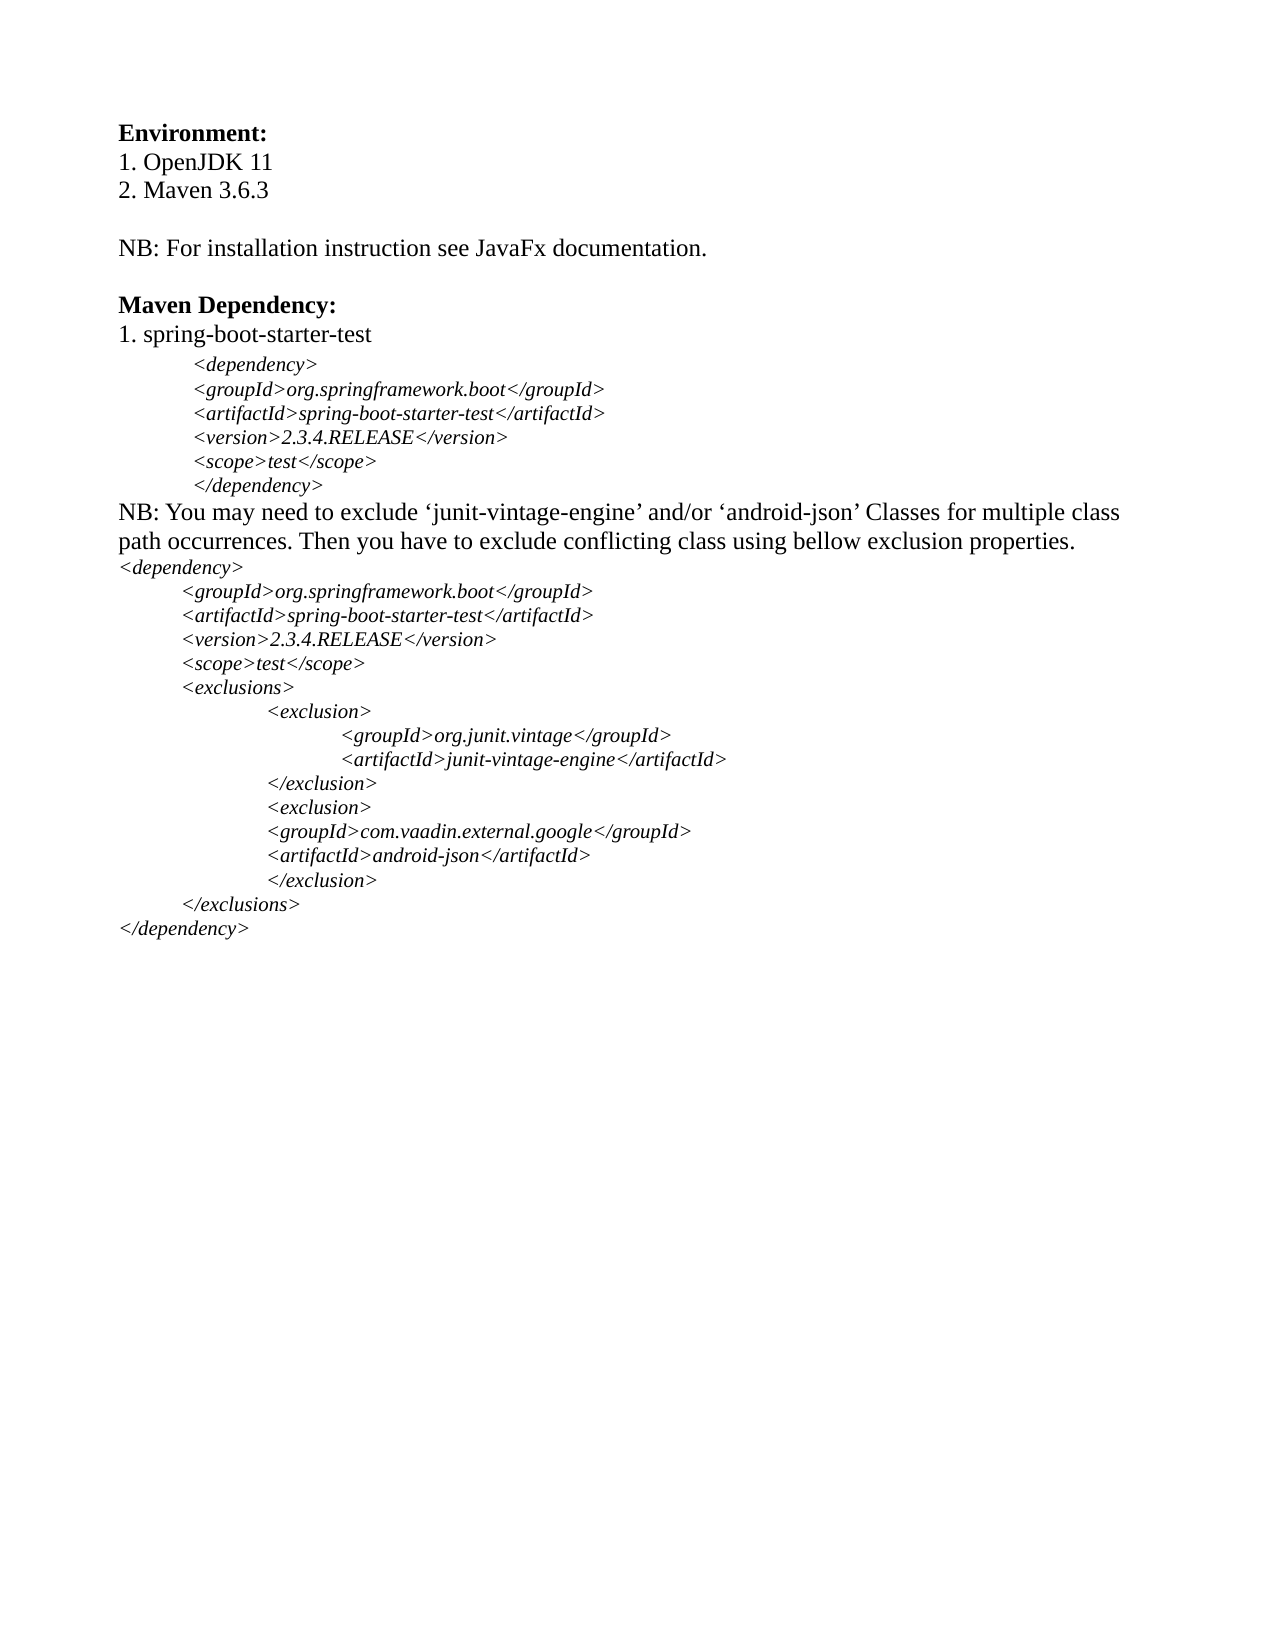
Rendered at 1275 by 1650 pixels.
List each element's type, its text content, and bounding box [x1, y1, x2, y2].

text <scope>test</scope> [118, 449, 1157, 473]
text Maven Dependency: [118, 291, 1157, 319]
text </dependency> [118, 473, 1157, 497]
text <dependency> [118, 348, 1157, 377]
text 1. OpenJDK 11 [118, 147, 1157, 176]
text NB: You may need to exclude ‘junit-vintage-engine’ and/or ‘android-json’ Classes for multiple class path occurrences. Then you have to exclude conflicting class using bellow exclusion properties. [118, 497, 1157, 555]
text Environment: [118, 118, 1157, 147]
text <scope>test</scope> [118, 651, 1157, 675]
text <groupId>org.springframework.boot</groupId> [118, 377, 1157, 401]
text <exclusion> [118, 795, 1157, 819]
text <version>2.3.4.RELEASE</version> [118, 627, 1157, 651]
text 2. Maven 3.6.3 [118, 176, 1157, 204]
text NB: For installation instruction see JavaFx documentation. [118, 233, 1157, 262]
text <exclusions> [118, 675, 1157, 699]
text <version>2.3.4.RELEASE</version> [118, 425, 1157, 449]
text <artifactId>android-json</artifactId> [118, 843, 1157, 867]
text <artifactId>spring-boot-starter-test</artifactId> [118, 401, 1157, 425]
text <dependency> [118, 555, 1157, 579]
text <groupId>com.vaadin.external.google</groupId> [118, 819, 1157, 843]
text 1. spring-boot-starter-test [118, 319, 1157, 348]
text </exclusion> [118, 771, 1157, 795]
text </exclusions> [118, 892, 1157, 916]
text <exclusion> [118, 699, 1157, 723]
text </exclusion> [118, 867, 1157, 892]
text <groupId>org.junit.vintage</groupId> [118, 723, 1157, 747]
text <artifactId>spring-boot-starter-test</artifactId> [118, 603, 1157, 627]
text <artifactId>junit-vintage-engine</artifactId> [118, 747, 1157, 771]
text </dependency> [118, 916, 1157, 940]
text <groupId>org.springframework.boot</groupId> [118, 579, 1157, 603]
